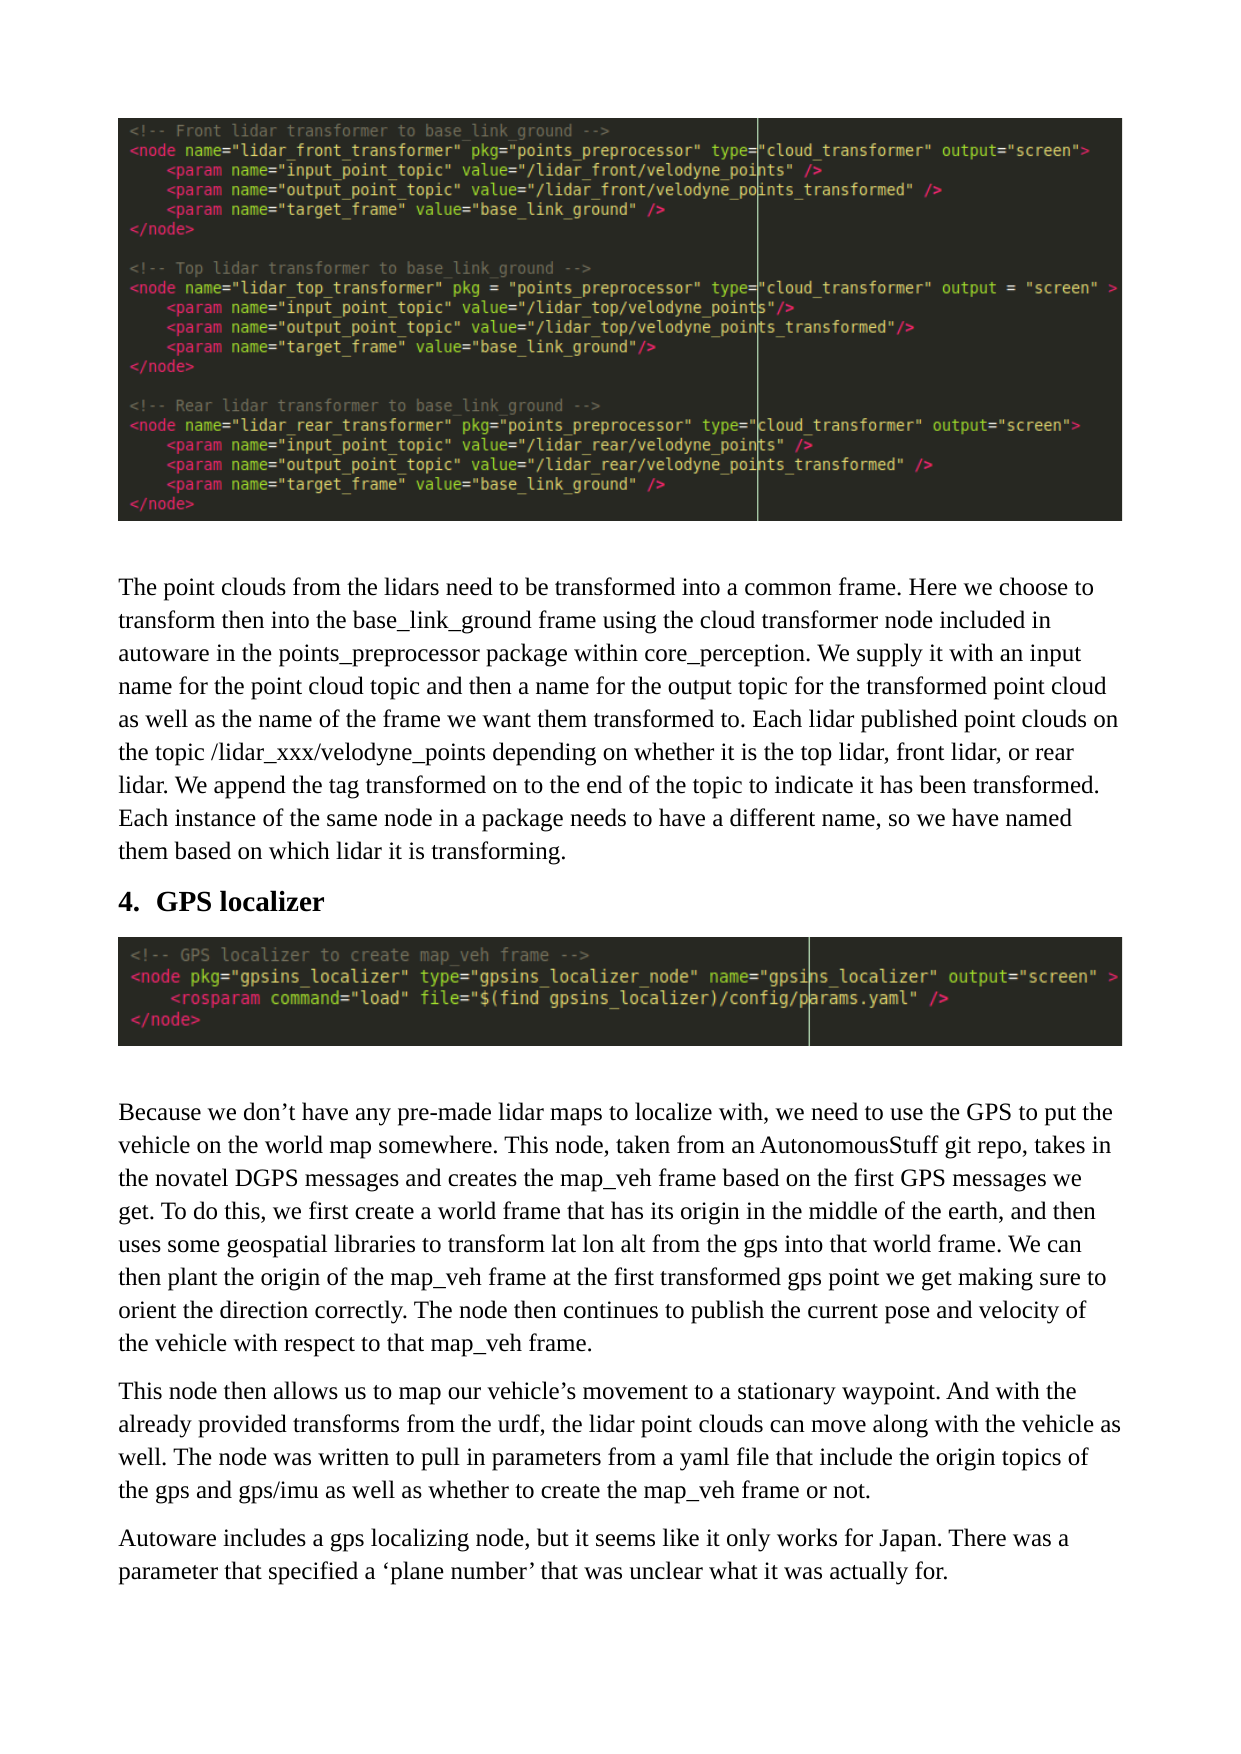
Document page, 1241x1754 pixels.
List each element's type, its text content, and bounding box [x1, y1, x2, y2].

text Because we don’t have any pre-made lidar maps to localize with, we need to use the GPS to put the vehicle on the world map somewhere. This node, taken from an AutonomousStuff git repo, takes in the novatel DGPS messages and creates the map_veh frame based on the first GPS messages we get. To do this, we first create a world frame that has its origin in the middle of the earth, and then uses some geospatial libraries to transform lat lon alt from the gps into that world frame. We can then plant the origin of the map_veh frame at the first transformed gps point we get making sure to orient the direction correctly. The node then continues to publish the current pose and velocity of the vehicle with respect to that map_veh frame. [118, 1097, 1122, 1357]
text Autoware includes a gps localizing node, but it seems like it only works for Japan. There was a parameter that specified a ‘plane number’ that was unclear what it was actually for. [118, 1523, 1122, 1584]
picture [118, 118, 1123, 521]
text This node then allows us to map our vehicle’s movement to a stationary waypoint. And with the already provided transforms from the urdf, the lidar point clouds can move along with the vehicle as well. The node was written to pull in parameters from a yaml file that include the origin topics of the gps and gps/imu as well as whether to create the map_veh frame or not. [118, 1376, 1122, 1504]
list GPS localizer [118, 884, 1122, 917]
text The point clouds from the lidars need to be transformed into a common frame. Here we choose to transform then into the base_link_ground frame using the cloud transformer node included in autoware in the points_preprocessor package within core_perception. We supply it with an input name for the point cloud topic and then a name for the output topic for the transformed point cloud as well as the name of the frame we want them transformed to. Each lidar published point clouds on the topic /lidar_xxx/velodyne_points depending on whether it is the top lidar, front lidar, or rear lidar. We append the tag transformed on to the end of the topic to indicate it has been transformed. Each instance of the same node in a package needs to have a different name, so we have named them based on which lidar it is transforming. [118, 572, 1122, 865]
picture [118, 937, 1123, 1046]
